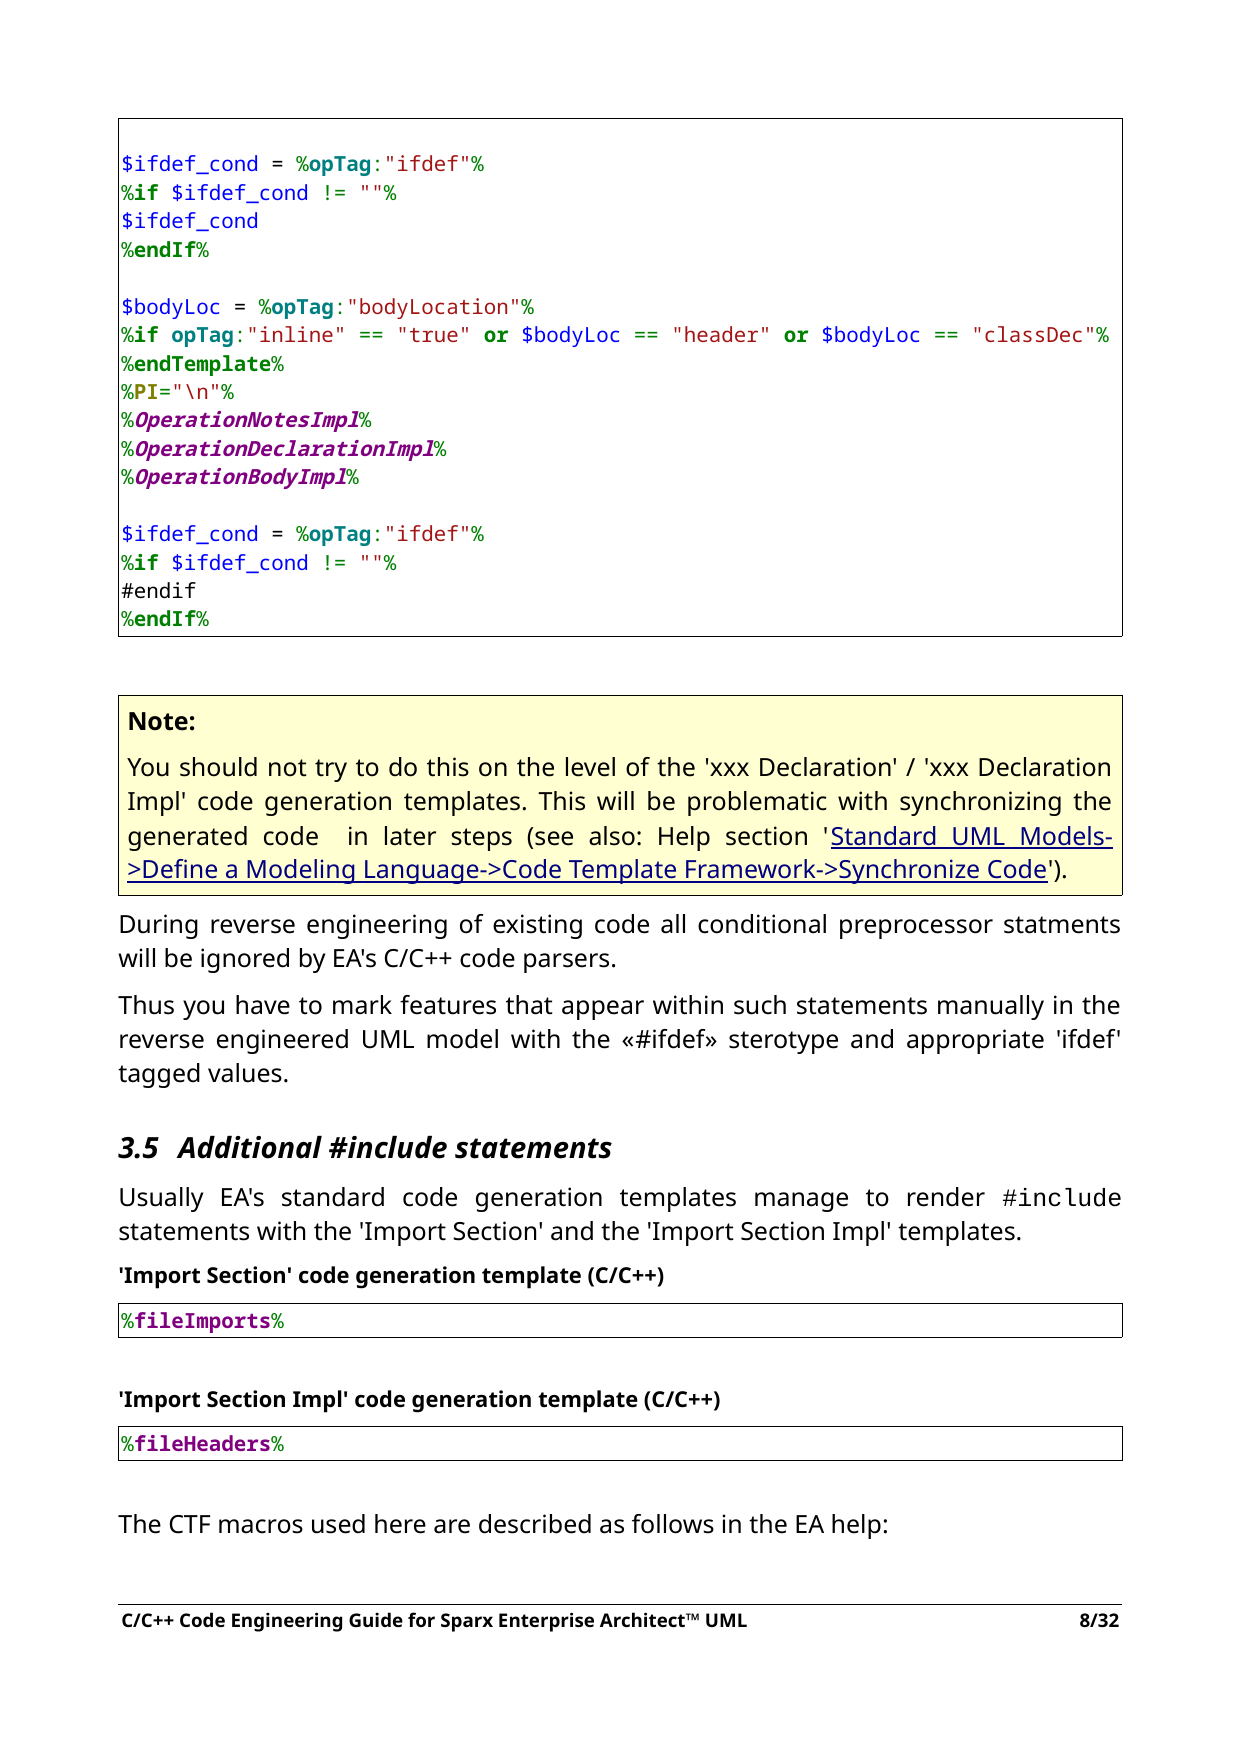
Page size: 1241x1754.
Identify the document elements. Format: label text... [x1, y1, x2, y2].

text %OperationBodyImpl% [119, 459, 1122, 491]
text 'Import Section' code generation template (C/C++) [118, 1260, 1122, 1290]
text $bodyLoc = %opTag:"bodyLocation"% [119, 289, 1122, 317]
text [118, 683, 1122, 694]
text %OperationDeclarationImpl% [119, 431, 1122, 459]
text %PI="\n"% [119, 374, 1122, 402]
text #endif [119, 573, 1122, 602]
text %OperationNotesImpl% [119, 402, 1122, 431]
text %if opTag:"inline" == "true" or $bodyLoc == "header" or $bodyLoc == "classDec"% [119, 317, 1122, 346]
subtitle Additional #include statements [118, 1127, 1122, 1167]
text Note: [127, 703, 1113, 737]
text The CTF macros used here are described as follows in the EA help: [118, 1507, 1122, 1541]
text $ifdef_cond = %opTag:"ifdef"% [119, 516, 1122, 545]
text %if $ifdef_cond != ""% [119, 545, 1122, 573]
text During reverse engineering of existing code all conditional preprocessor statments will be ignored by EA's C/C++ code parsers. [118, 896, 1122, 975]
text %endTemplate% [119, 346, 1122, 374]
text %fileImports% [119, 1304, 1122, 1337]
text %endIf% [119, 232, 1122, 263]
text %endIf% [119, 602, 1122, 636]
text $ifdef_cond [119, 203, 1122, 232]
text You should not try to do this on the level of the 'xxx Declaration' / 'xxx Declaration Impl' code generation templates. This will be problematic with synchronizing the generated code in later steps (see also: Help section 'Standard UML Models->Define a Modeling Language->Code Template Framework->Synchronize Code'). [127, 750, 1113, 886]
text %if $ifdef_cond != ""% [119, 175, 1122, 203]
text $ifdef_cond = %opTag:"ifdef"% [119, 147, 1122, 175]
text 'Import Section Impl' code generation template (C/C++) [118, 1384, 1122, 1413]
text %fileHeaders% [119, 1427, 1122, 1460]
text Usually EA's standard code generation templates manage to render #include statements with the 'Import Section' and the 'Import Section Impl' templates. [118, 1179, 1122, 1248]
text Thus you have to mark features that appear within such statements manually in the reverse engineered UML model with the «#ifdef» sterotype and appropriate 'ifdef' tagged values. [118, 988, 1122, 1090]
